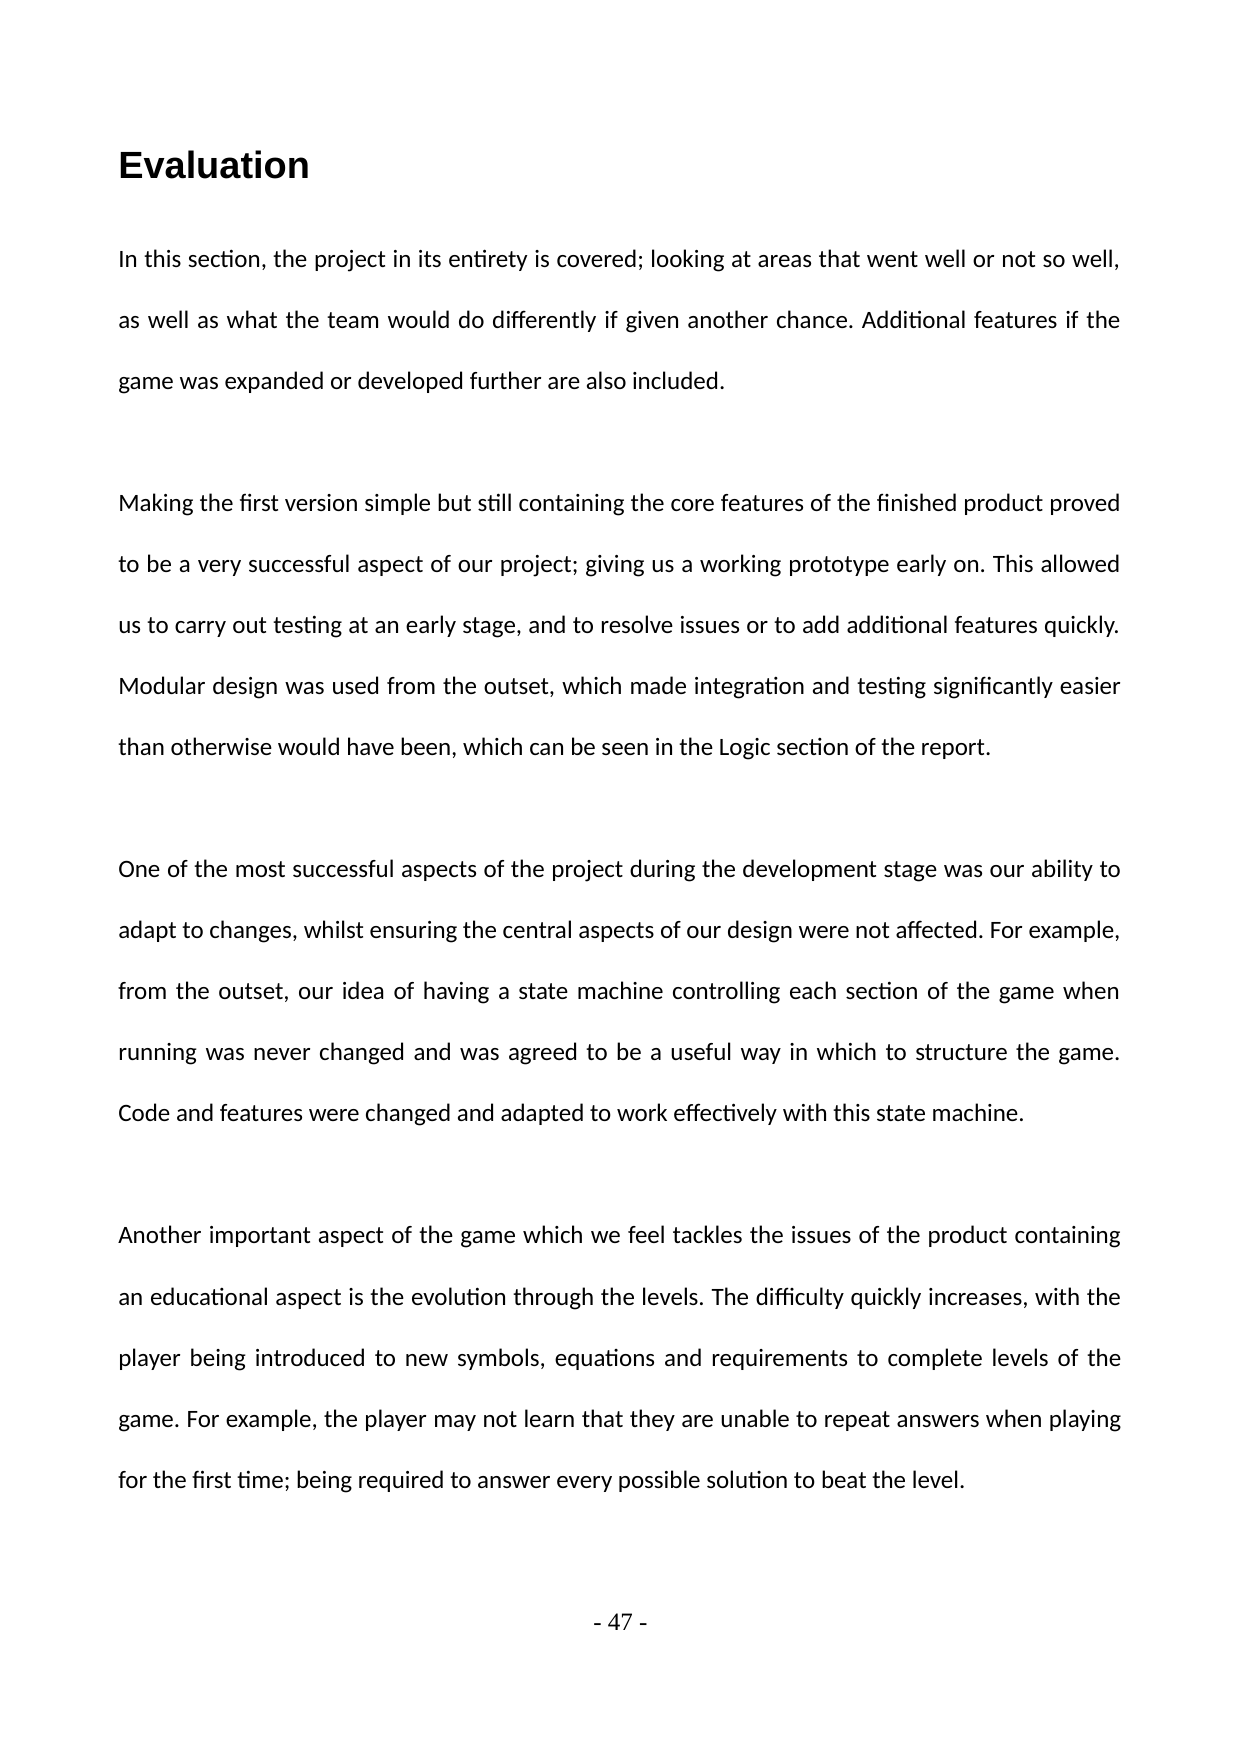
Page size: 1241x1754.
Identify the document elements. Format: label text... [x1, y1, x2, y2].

text One of the most successful aspects of the project during the development stage was our ability to adapt to changes, whilst ensuring the central aspects of our design were not affected. For example, from the outset, our idea of having a state machine controlling each section of the game when running was never changed and was agreed to be a useful way in which to structure the game. Code and features were changed and adapted to work effectively with this state machine. [118, 853, 1122, 1128]
subtitle Evaluation [118, 143, 1122, 187]
text Making the first version simple but still containing the core features of the finished product proved to be a very successful aspect of our project; giving us a working prototype early on. This allowed us to carry out testing at an early stage, and to resolve issues or to add additional features quickly. Modular design was used from the outset, which made integration and testing significantly easier than otherwise would have been, which can be seen in the Logic section of the report. [118, 487, 1122, 762]
text In this section, the project in its entirety is covered; looking at areas that went well or not so well, as well as what the team would do differently if given another chance. Additional features if the game was expanded or developed further are also included. [118, 243, 1122, 396]
text Another important aspect of the game which we feel tackles the issues of the product containing an educational aspect is the evolution through the levels. The difficulty quickly increases, with the player being introduced to new symbols, equations and requirements to complete levels of the game. For example, the player may not learn that they are unable to repeat answers when playing for the first time; being required to answer every possible solution to beat the level. [118, 1219, 1122, 1494]
